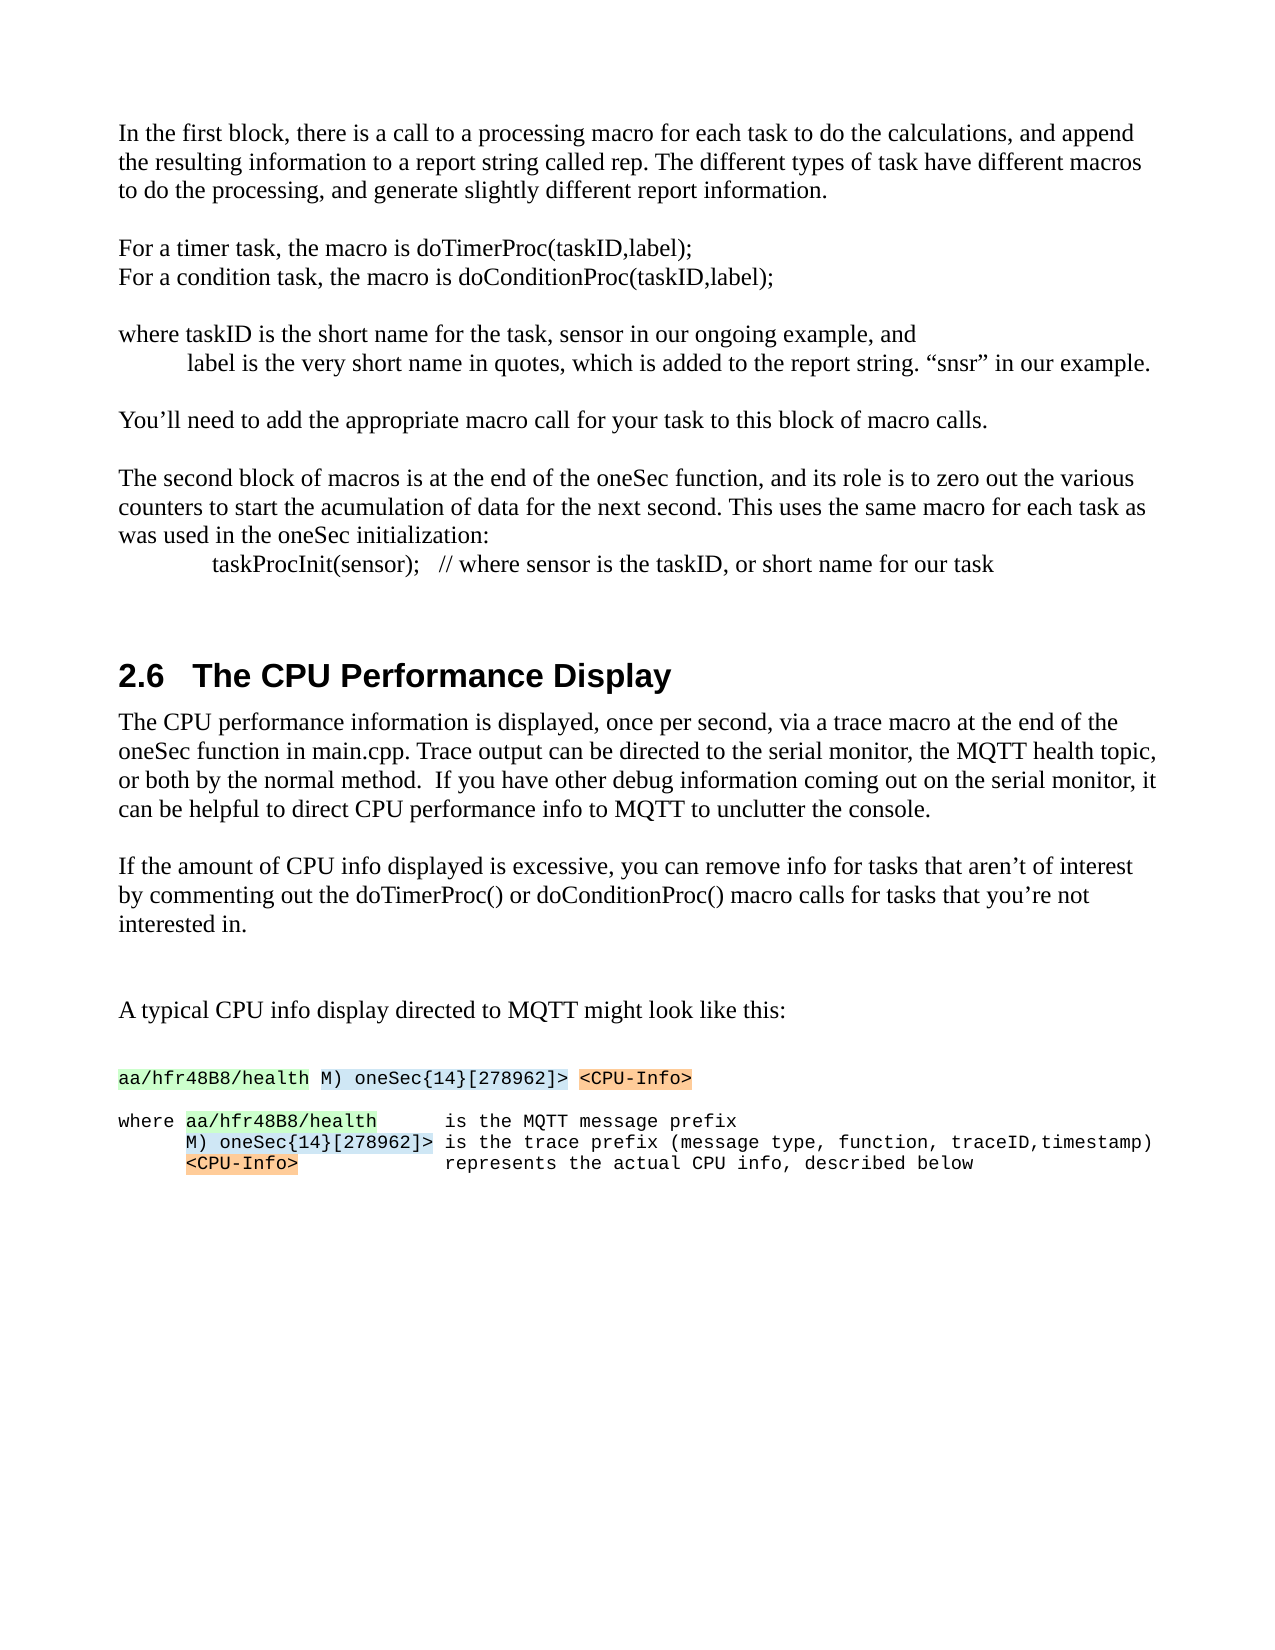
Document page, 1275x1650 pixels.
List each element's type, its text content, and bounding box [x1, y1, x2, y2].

text In the first block, there is a call to a processing macro for each task to do the calculations, and append the resulting information to a report string called rep. The different types of task have different macros to do the processing, and generate slightly different report information. [118, 118, 1157, 204]
text If the amount of CPU info displayed is excessive, you can remove info for tasks that aren’t of interest by commenting out the doTimerProc() or doConditionProc() macro calls for tasks that you’re not interested in. [118, 851, 1157, 937]
text taskProcInit(sensor); // where sensor is the taskID, or short name for our task [118, 549, 1157, 578]
text For a timer task, the macro is doTimerProc(taskID,label); [118, 233, 1157, 262]
text where aa/hfr48B8/health is the MQTT message prefix [118, 1111, 1157, 1133]
subtitle The CPU Performance Display [118, 656, 1157, 695]
text For a condition task, the macro is doConditionProc(taskID,label); [118, 262, 1157, 291]
text aa/hfr48B8/health M) oneSec{14}[278962]> <CPU-Info> [118, 1069, 1157, 1090]
text M) oneSec{14}[278962]> is the trace prefix (message type, function, traceID,timestamp) [118, 1133, 1157, 1154]
text label is the very short name in quotes, which is added to the report string. “snsr” in our example. [118, 348, 1157, 377]
text <CPU-Info> represents the actual CPU info, described below [118, 1154, 1157, 1175]
text where taskID is the short name for the task, sensor in our ongoing example, and [118, 319, 1157, 348]
text The second block of macros is at the end of the oneSec function, and its role is to zero out the various counters to start the acumulation of data for the next second. This uses the same macro for each task as was used in the oneSec initialization: [118, 463, 1157, 549]
text You’ll need to add the appropriate macro call for your task to this block of macro calls. [118, 406, 1157, 434]
text The CPU performance information is displayed, once per second, via a trace macro at the end of the oneSec function in main.cpp. Trace output can be directed to the serial monitor, the MQTT health topic, or both by the normal method. If you have other debug information coming out on the serial monitor, it can be helpful to direct CPU performance info to MQTT to unclutter the console. [118, 707, 1157, 822]
text A typical CPU info display directed to MQTT might look like this: [118, 995, 1157, 1024]
